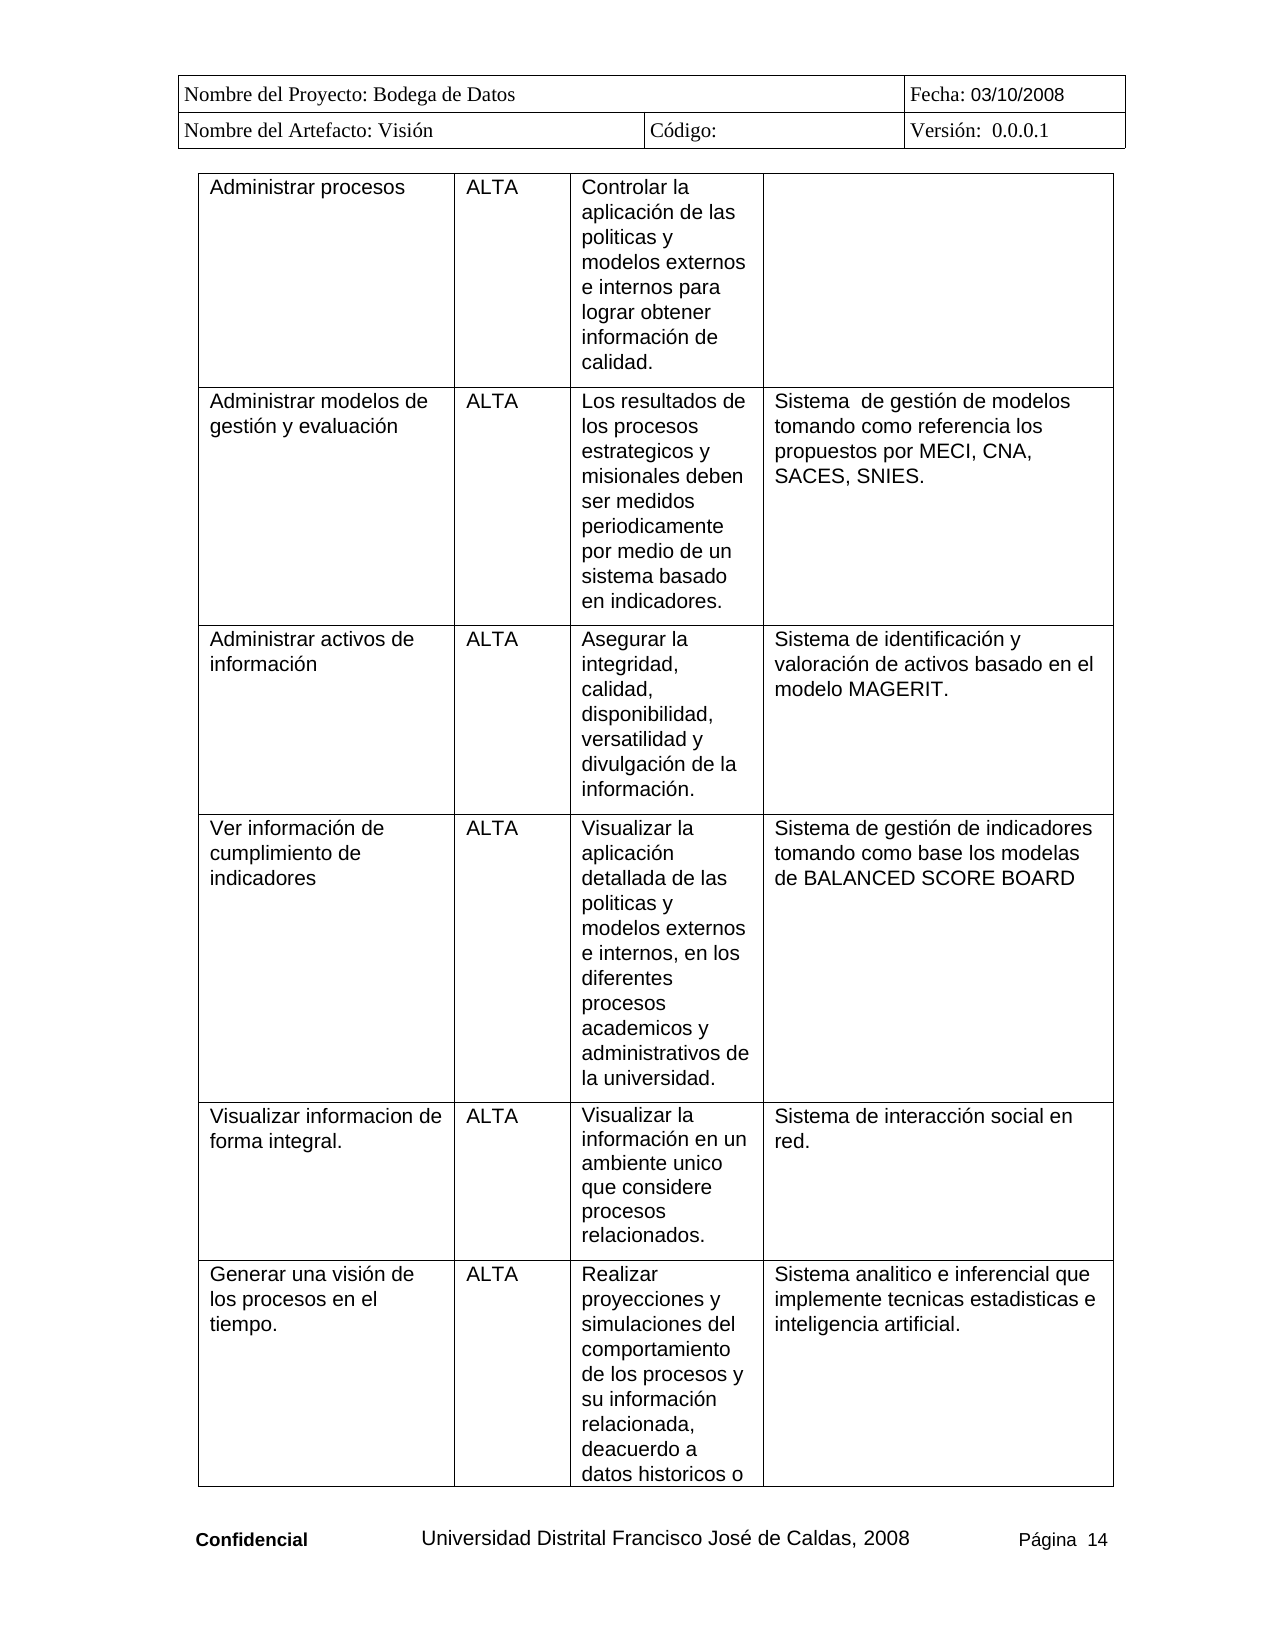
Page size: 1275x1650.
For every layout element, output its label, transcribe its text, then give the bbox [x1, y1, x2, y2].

table_cell Sistema de interacción social en red. [764, 1103, 1113, 1259]
table_cell Sistema de gestión de indicadores tomando como base los modelas de BALANCED SCORE BOARD [764, 815, 1113, 1102]
table_cell Los resultados de los procesos estrategicos y misionales deben ser medidos periodicamente por medio de un sistema basado en indicadores. [571, 388, 763, 625]
table_cell Realizar proyecciones y simulaciones del comportamiento de los procesos y su información relacionada, deacuerdo a datos historicos o [571, 1261, 763, 1486]
table_cell Sistema analitico e inferencial que implemente tecnicas estadisticas e inteligencia artificial. [764, 1261, 1113, 1486]
table_cell Controlar la aplicación de las politicas y modelos externos e internos para lograr obtener información de calidad. [571, 174, 763, 387]
table_cell ALTA [455, 815, 570, 1102]
table_cell Administrar activos de información [199, 626, 454, 814]
table_cell Sistema de gestión de modelos tomando como referencia los propuestos por MECI, CNA, SACES, SNIES. [764, 388, 1113, 625]
table_cell Administrar modelos de gestión y evaluación [199, 388, 454, 625]
table_cell [764, 174, 1113, 387]
table_cell Visualizar informacion de forma integral. [199, 1103, 454, 1259]
table_cell Visualizar la información en un ambiente unico que considere procesos relacionados. [571, 1103, 763, 1259]
table_cell ALTA [455, 174, 570, 387]
table_cell Generar una visión de los procesos en el tiempo. [199, 1261, 454, 1486]
table_cell ALTA [455, 388, 570, 625]
table_cell ALTA [455, 626, 570, 814]
table_cell ALTA [455, 1261, 570, 1486]
table_cell Sistema de identificación y valoración de activos basado en el modelo MAGERIT. [764, 626, 1113, 814]
table_cell Asegurar la integridad, calidad, disponibilidad, versatilidad y divulgación de la información. [571, 626, 763, 814]
table_cell Administrar procesos [199, 174, 454, 387]
table_cell ALTA [455, 1103, 570, 1259]
table_cell Visualizar la aplicación detallada de las politicas y modelos externos e internos, en los diferentes procesos academicos y administrativos de la universidad. [571, 815, 763, 1102]
table_cell Ver información de cumplimiento de indicadores [199, 815, 454, 1102]
